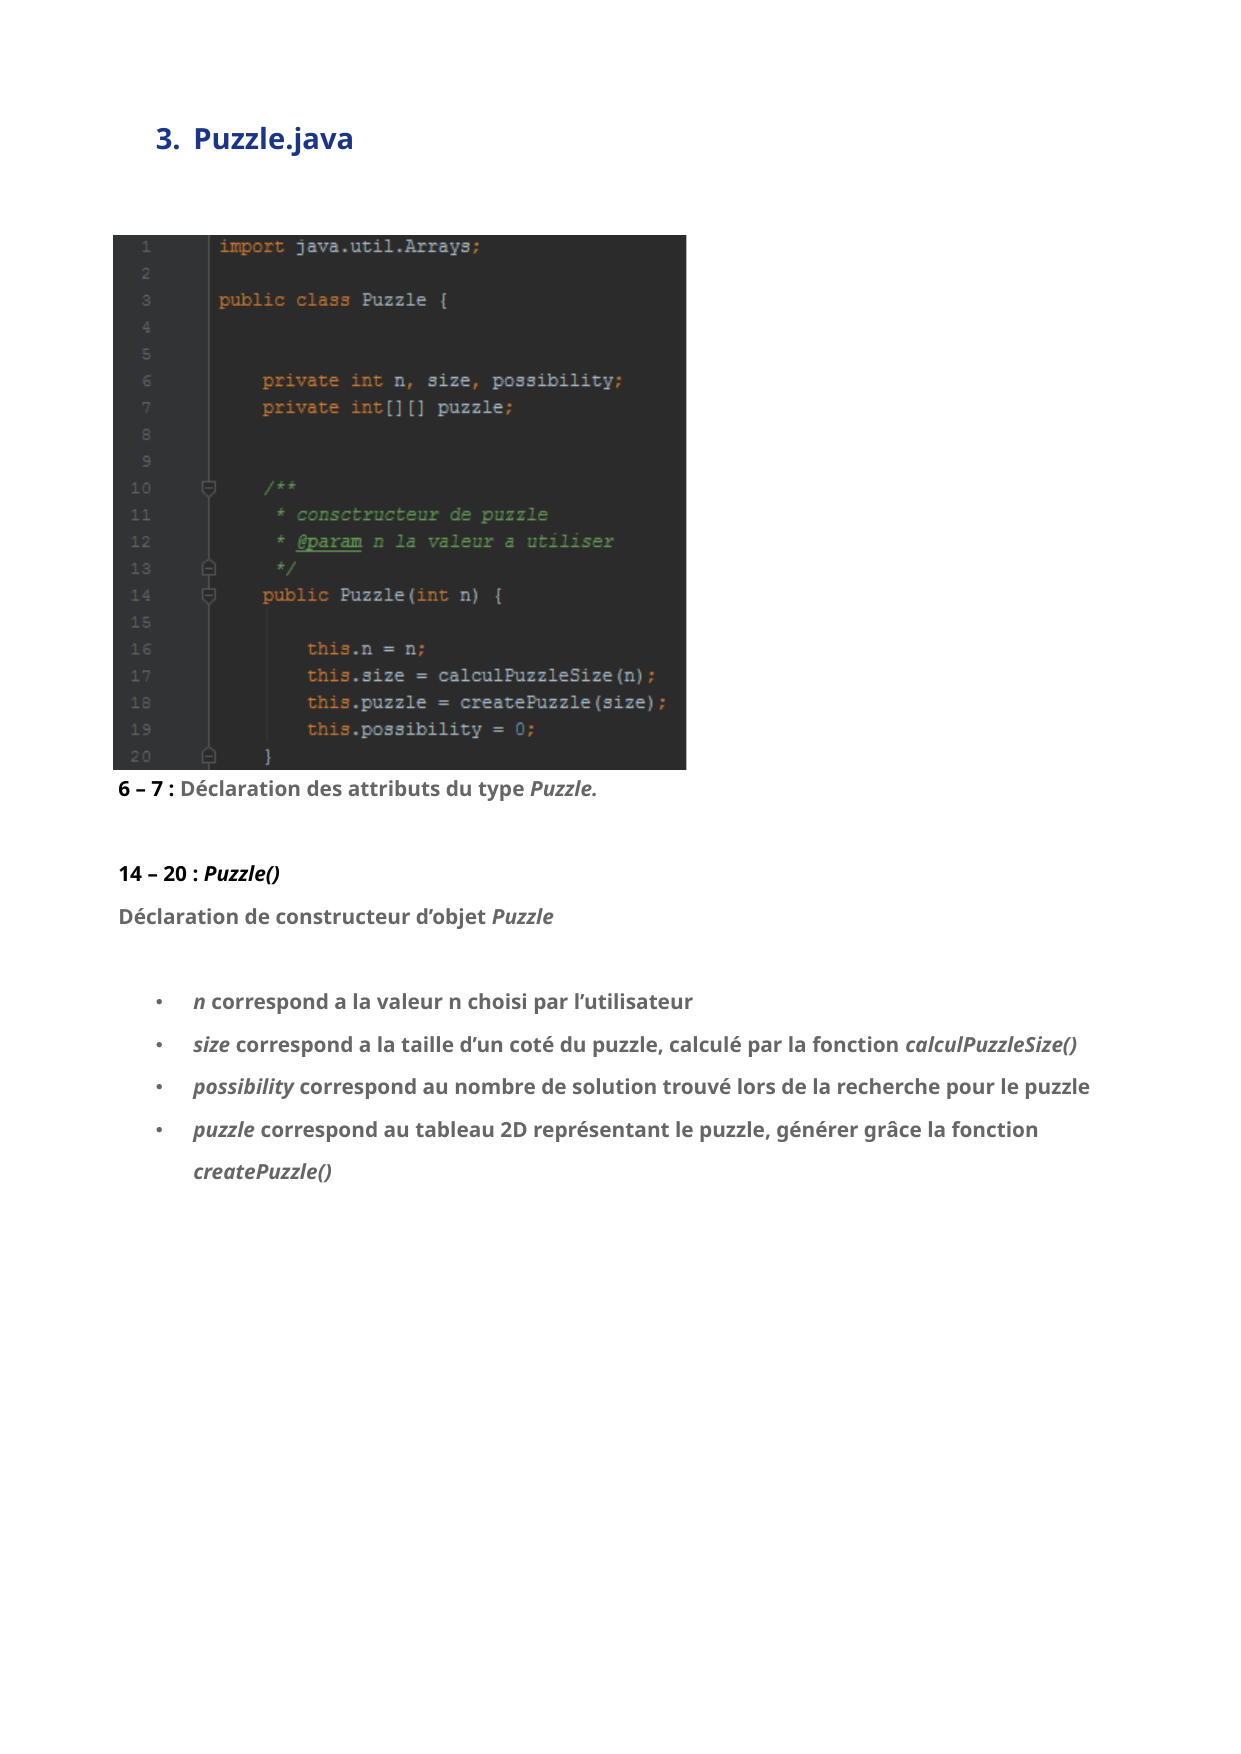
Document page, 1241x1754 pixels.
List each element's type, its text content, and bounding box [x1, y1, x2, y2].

picture [113, 235, 687, 770]
text Déclaration de constructeur d’objet Puzzle [118, 902, 1122, 930]
list puzzle correspond au tableau 2D représentant le puzzle, générer grâce la fonction createPuzzle() [156, 1115, 1122, 1186]
list Puzzle.java [156, 118, 1122, 158]
text 14 – 20 : Puzzle() [118, 859, 1122, 888]
text 6 – 7 : Déclaration des attributs du type Puzzle. [118, 774, 1122, 802]
list possibility correspond au nombre de solution trouvé lors de la recherche pour le puzzle [156, 1072, 1122, 1101]
list size correspond a la taille d’un coté du puzzle, calculé par la fonction calculPuzzleSize() [156, 1030, 1122, 1058]
list n correspond a la valeur n choisi par l’utilisateur [156, 987, 1122, 1016]
